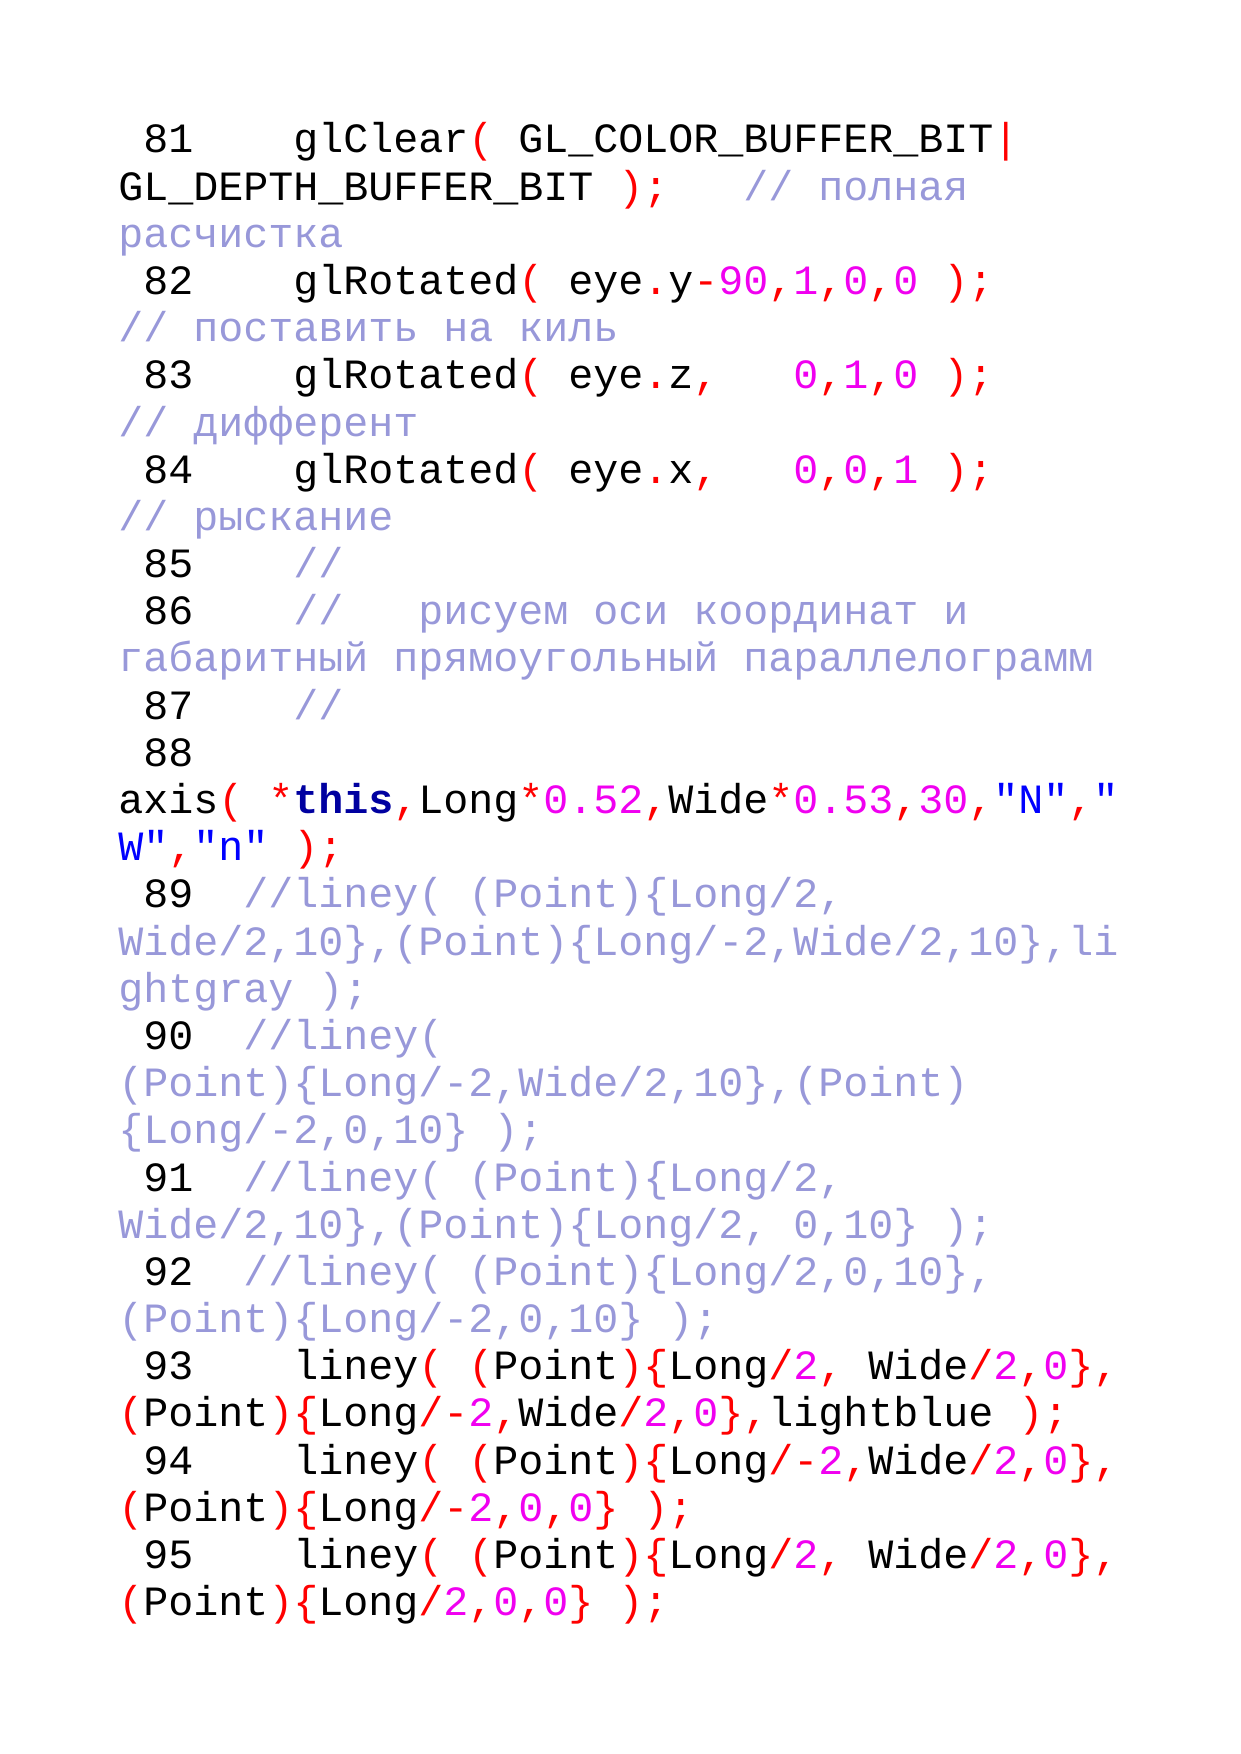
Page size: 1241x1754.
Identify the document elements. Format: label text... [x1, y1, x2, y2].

subtitle 93 liney( (Point){Long/2, Wide/2,0}, (Point){Long/-2,Wide/2,0},lightblue ); [118, 1345, 318, 1439]
subtitle 94 liney( (Point){Long/-2,Wide/2,0}, (Point){Long/-2,0,0} ); [418, 1439, 1122, 1534]
subtitle 88 axis( *this,Long*0.52,Wide*0.53,30,"N","W","n" ); [118, 732, 1122, 873]
subtitle 91 //liney( (Point){Long/2, Wide/2,10},(Point){Long/2, 0,10} ); [118, 1156, 1122, 1251]
subtitle 93 liney( (Point){Long/2, Wide/2,0}, (Point){Long/-2,Wide/2,0},lightblue ); [618, 1345, 868, 1439]
subtitle 84 glRotated( eye.x, 0,0,1 ); // рыскание [118, 448, 1122, 543]
subtitle 89 //liney( (Point){Long/2, Wide/2,10},(Point){Long/-2,Wide/2,10},lightgray ); [118, 873, 1122, 1015]
subtitle 95 liney( (Point){Long/2, Wide/2,0}, (Point){Long/2,0,0} ); [118, 1534, 318, 1628]
subtitle 86 // рисуем оси координат и габаритный прямоугольный параллелограмм [118, 590, 1122, 684]
subtitle 92 //liney( (Point){Long/2,0,10}, (Point){Long/-2,0,10} ); [118, 1251, 1122, 1345]
subtitle 95 liney( (Point){Long/2, Wide/2,0}, (Point){Long/2,0,0} ); [418, 1534, 1122, 1628]
subtitle 93 liney( (Point){Long/2, Wide/2,0}, (Point){Long/-2,Wide/2,0},lightblue ); [418, 1345, 518, 1439]
subtitle 90 //liney( (Point){Long/-2,Wide/2,10},(Point){Long/-2,0,10} ); [118, 1015, 1122, 1156]
subtitle 85 // [118, 543, 1122, 590]
subtitle 93 liney( (Point){Long/2, Wide/2,0}, (Point){Long/-2,Wide/2,0},lightblue ); [968, 1345, 1122, 1439]
subtitle 87 // [118, 684, 1122, 732]
subtitle 94 liney( (Point){Long/-2,Wide/2,0}, (Point){Long/-2,0,0} ); [118, 1439, 318, 1534]
subtitle 82 glRotated( eye.y-90,1,0,0 ); // поставить на киль [118, 260, 1122, 354]
subtitle 83 glRotated( eye.z, 0,1,0 ); // дифферент [118, 354, 1122, 448]
subtitle 81 glClear( GL_COLOR_BUFFER_BIT|GL_DEPTH_BUFFER_BIT ); // полная расчистка [118, 118, 1122, 260]
